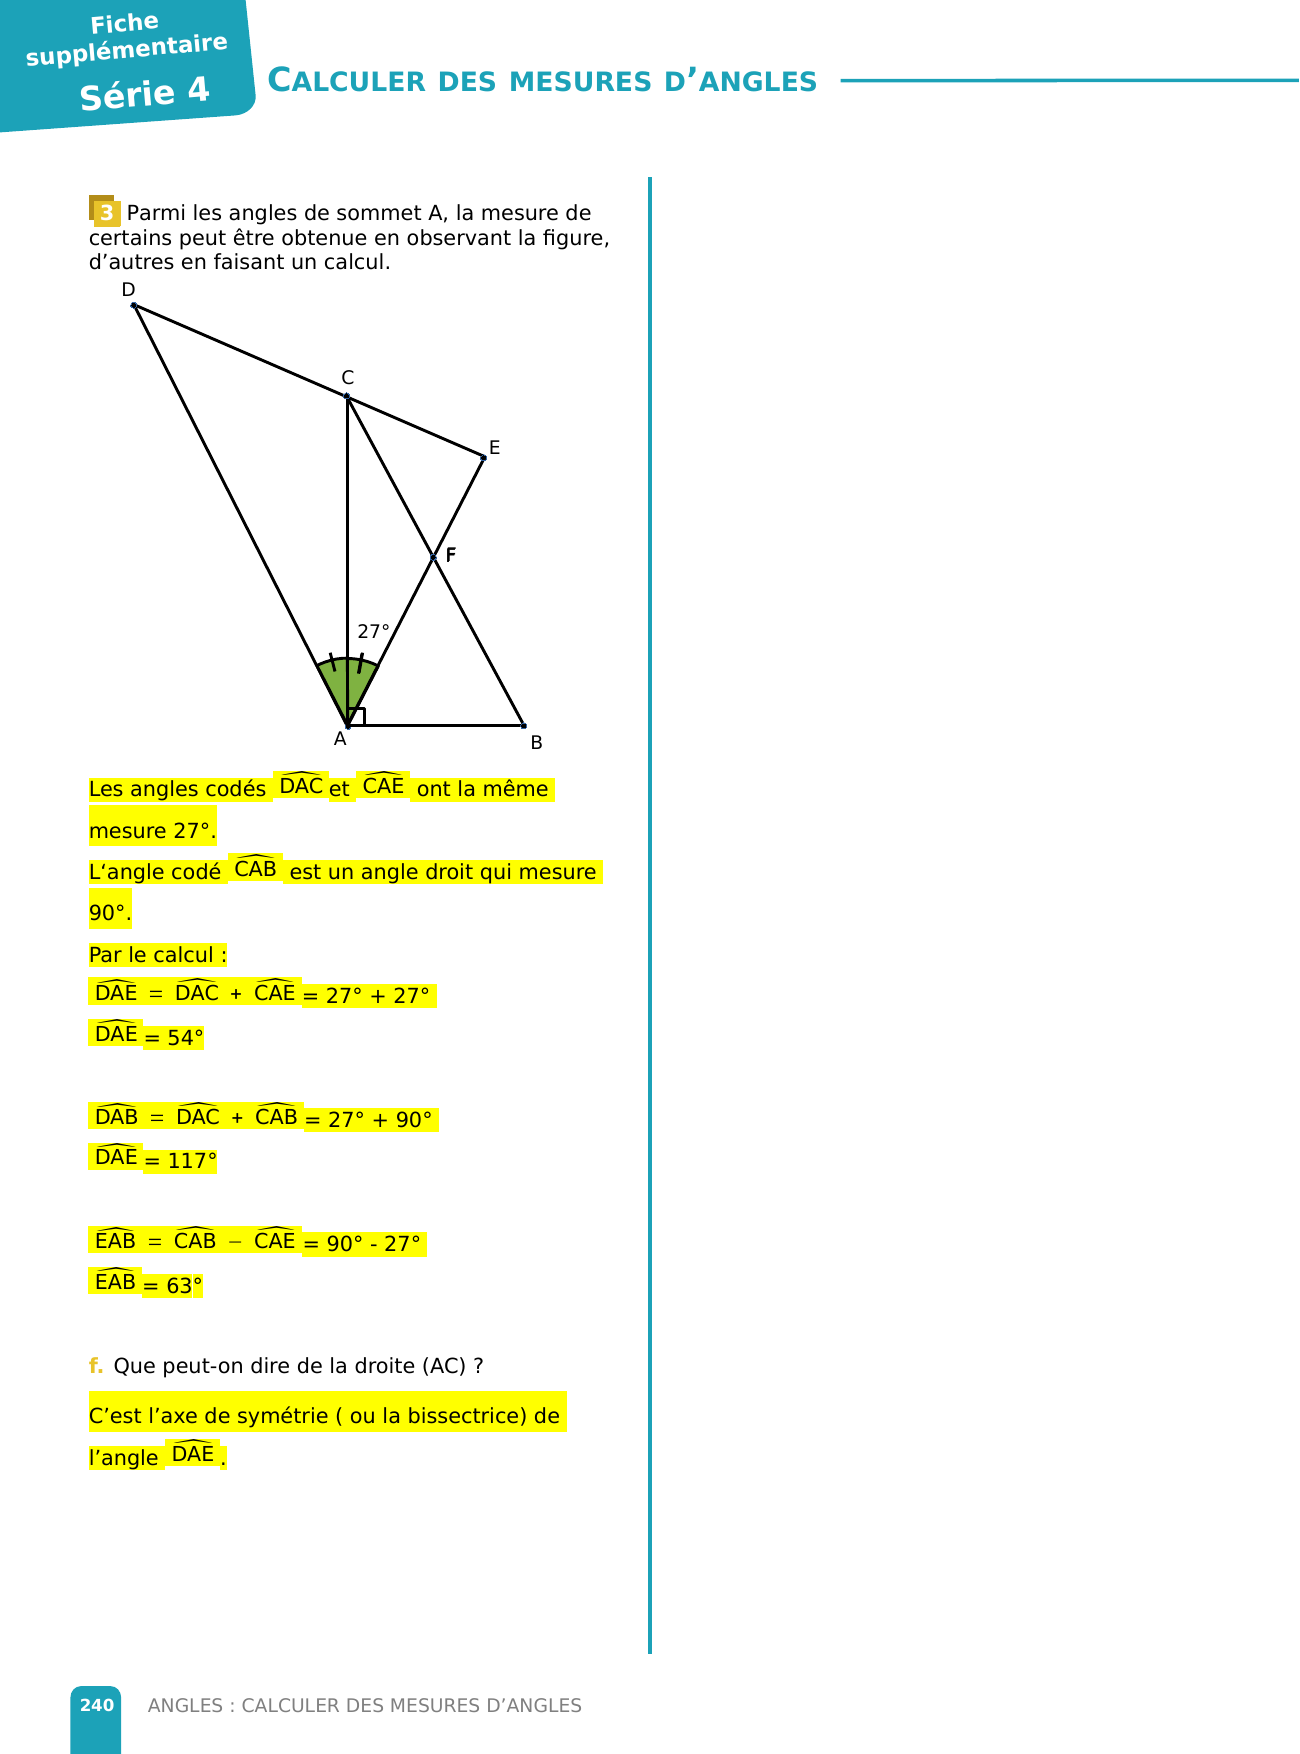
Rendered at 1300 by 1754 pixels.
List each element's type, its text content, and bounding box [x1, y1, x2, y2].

subtitle Parmi les angles de sommet A, la mesure de certains peut être obtenue en observant la figure, d’autres en faisant un calcul. [88, 195, 629, 274]
list = 63° [88, 1260, 629, 1301]
list = 117° [88, 1136, 629, 1177]
list = 90° - 27° [88, 1219, 629, 1260]
list = 54° [88, 1012, 629, 1053]
list L‘angle codé est un angle droit qui mesure 90°. [88, 846, 629, 929]
list = 27° + 27° [88, 971, 629, 1012]
list = 27° + 90° [88, 1094, 629, 1136]
list Les angles codés et ont la même mesure 27°. [88, 764, 629, 846]
list Par le calcul : [88, 929, 629, 971]
list Que peut-on dire de la droite (AC) ? [88, 1354, 629, 1379]
list C’est l’axe de symétrie ( ou la bissectrice) de l’angle . [88, 1391, 629, 1473]
